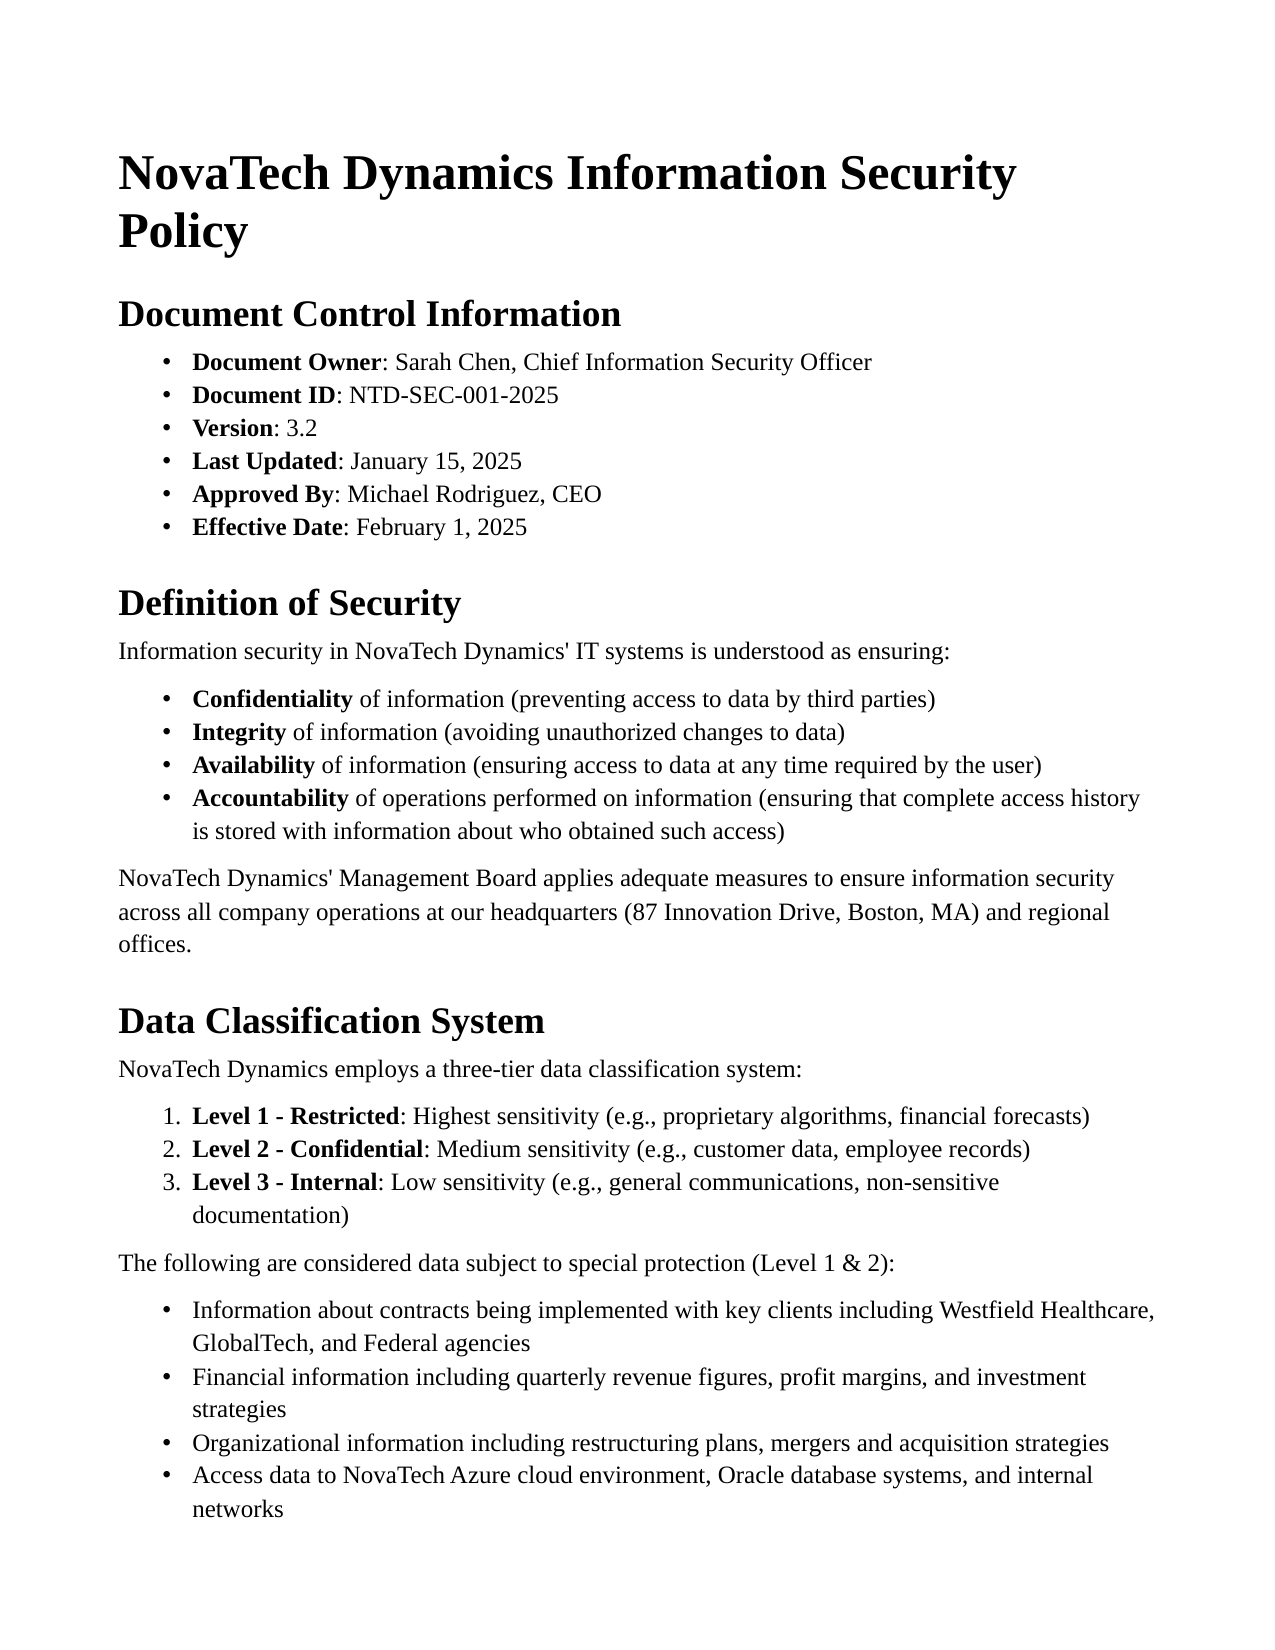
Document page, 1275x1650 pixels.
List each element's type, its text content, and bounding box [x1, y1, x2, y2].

list Document ID: NTD-SEC-001-2025 [162, 380, 1157, 409]
list Information about contracts being implemented with key clients including Westfield Healthcare, GlobalTech, and Federal agencies [162, 1296, 1157, 1357]
list Accountability of operations performed on information (ensuring that complete access history is stored with information about who obtained such access) [162, 783, 1157, 845]
list Availability of information (ensuring access to data at any time required by the user) [162, 750, 1157, 779]
subtitle NovaTech Dynamics Information Security Policy [118, 143, 1157, 258]
list Access data to NovaTech Azure cloud environment, Oracle database systems, and internal networks [162, 1461, 1157, 1522]
list Financial information including quarterly revenue figures, profit margins, and investment strategies [162, 1362, 1157, 1423]
text Information security in NovaTech Dynamics' IT systems is understood as ensuring: [118, 636, 1157, 665]
text The following are considered data subject to special protection (Level 1 & 2): [118, 1248, 1157, 1277]
list Level 2 - Confidential: Medium sensitivity (e.g., customer data, employee records) [162, 1134, 1157, 1163]
subtitle Document Control Information [118, 291, 1157, 334]
text NovaTech Dynamics employs a three-tier data classification system: [118, 1054, 1157, 1082]
list Integrity of information (avoiding unauthorized changes to data) [162, 717, 1157, 746]
subtitle Data Classification System [118, 998, 1157, 1041]
list Level 1 - Restricted: Highest sensitivity (e.g., proprietary algorithms, financial forecasts) [162, 1101, 1157, 1130]
list Approved By: Michael Rodriguez, CEO [162, 479, 1157, 508]
list Last Updated: January 15, 2025 [162, 446, 1157, 475]
text NovaTech Dynamics' Management Board applies adequate measures to ensure information security across all company operations at our headquarters (87 Innovation Drive, Boston, MA) and regional offices. [118, 863, 1157, 958]
list Document Owner: Sarah Chen, Chief Information Security Officer [162, 347, 1157, 376]
list Effective Date: February 1, 2025 [162, 512, 1157, 541]
subtitle Definition of Security [118, 581, 1157, 624]
list Confidentiality of information (preventing access to data by third parties) [162, 684, 1157, 713]
list Organizational information including restructuring plans, mergers and acquisition strategies [162, 1428, 1157, 1456]
list Level 3 - Internal: Low sensitivity (e.g., general communications, non-sensitive documentation) [162, 1167, 1157, 1229]
list Version: 3.2 [162, 413, 1157, 442]
